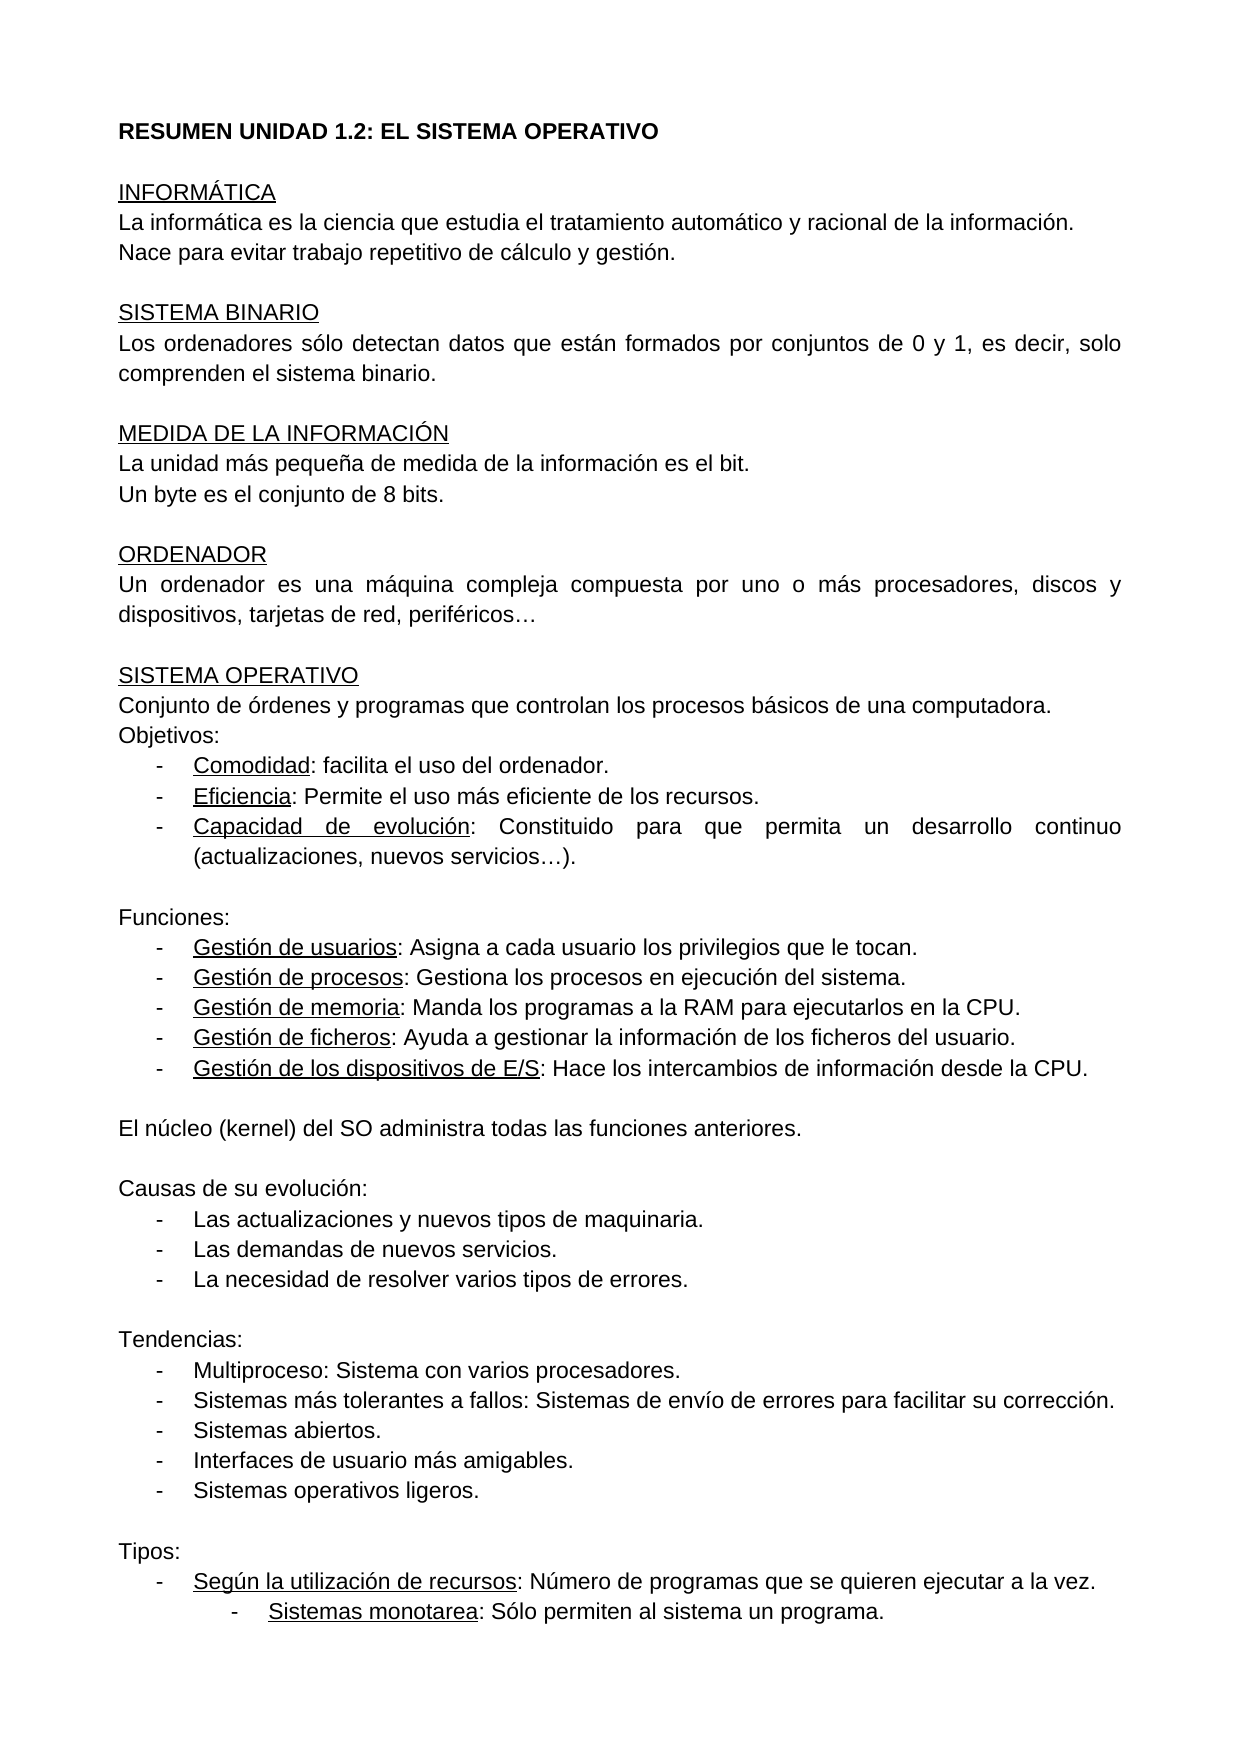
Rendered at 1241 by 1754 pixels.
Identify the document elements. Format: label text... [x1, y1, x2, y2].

text Tendencias: [118, 1326, 1122, 1353]
list Sistemas abiertos. [156, 1417, 1122, 1443]
list Sistemas más tolerantes a fallos: Sistemas de envío de errores para facilitar su corrección. [156, 1387, 1122, 1413]
list Gestión de memoria: Manda los programas a la RAM para ejecutarlos en la CPU. [156, 994, 1122, 1020]
text La informática es la ciencia que estudia el tratamiento automático y racional de la información. [118, 209, 1122, 235]
list Capacidad de evolución: Constituido para que permita un desarrollo continuo (actualizaciones, nuevos servicios…). [156, 813, 1122, 869]
list Según la utilización de recursos: Número de programas que se quieren ejecutar a la vez. [156, 1568, 1122, 1594]
list Gestión de los dispositivos de E/S: Hace los intercambios de información desde la CPU. [156, 1054, 1122, 1081]
list Las demandas de nuevos servicios. [156, 1236, 1122, 1262]
text Nace para evitar trabajo repetitivo de cálculo y gestión. [118, 239, 1122, 265]
text Objetivos: [118, 722, 1122, 748]
text El núcleo (kernel) del SO administra todas las funciones anteriores. [118, 1115, 1122, 1141]
text SISTEMA BINARIO [118, 299, 1122, 326]
text La unidad más pequeña de medida de la información es el bit. [118, 450, 1122, 477]
text Causas de su evolución: [118, 1175, 1122, 1202]
list La necesidad de resolver varios tipos de errores. [156, 1266, 1122, 1292]
text Conjunto de órdenes y programas que controlan los procesos básicos de una computadora. [118, 692, 1122, 718]
text RESUMEN UNIDAD 1.2: EL SISTEMA OPERATIVO [118, 118, 1122, 144]
text Funciones: [118, 903, 1122, 930]
text ORDENADOR [118, 541, 1122, 567]
list Sistemas operativos ligeros. [156, 1477, 1122, 1504]
list Gestión de usuarios: Asigna a cada usuario los privilegios que le tocan. [156, 934, 1122, 960]
list Eficiencia: Permite el uso más eficiente de los recursos. [156, 783, 1122, 809]
text Un byte es el conjunto de 8 bits. [118, 481, 1122, 507]
text Un ordenador es una máquina compleja compuesta por uno o más procesadores, discos y dispositivos, tarjetas de red, periféricos… [118, 571, 1122, 628]
list Multiproceso: Sistema con varios procesadores. [156, 1357, 1122, 1383]
list Comodidad: facilita el uso del ordenador. [156, 752, 1122, 779]
text Tipos: [118, 1538, 1122, 1564]
list Las actualizaciones y nuevos tipos de maquinaria. [156, 1206, 1122, 1232]
list Sistemas monotarea: Sólo permiten al sistema un programa. [231, 1598, 1122, 1624]
list Gestión de procesos: Gestiona los procesos en ejecución del sistema. [156, 964, 1122, 990]
list Gestión de ficheros: Ayuda a gestionar la información de los ficheros del usuario. [156, 1024, 1122, 1051]
list Interfaces de usuario más amigables. [156, 1447, 1122, 1473]
text INFORMÁTICA [118, 178, 1122, 205]
text MEDIDA DE LA INFORMACIÓN [118, 420, 1122, 446]
text SISTEMA OPERATIVO [118, 662, 1122, 688]
text Los ordenadores sólo detectan datos que están formados por conjuntos de 0 y 1, es decir, solo comprenden el sistema binario. [118, 329, 1122, 386]
